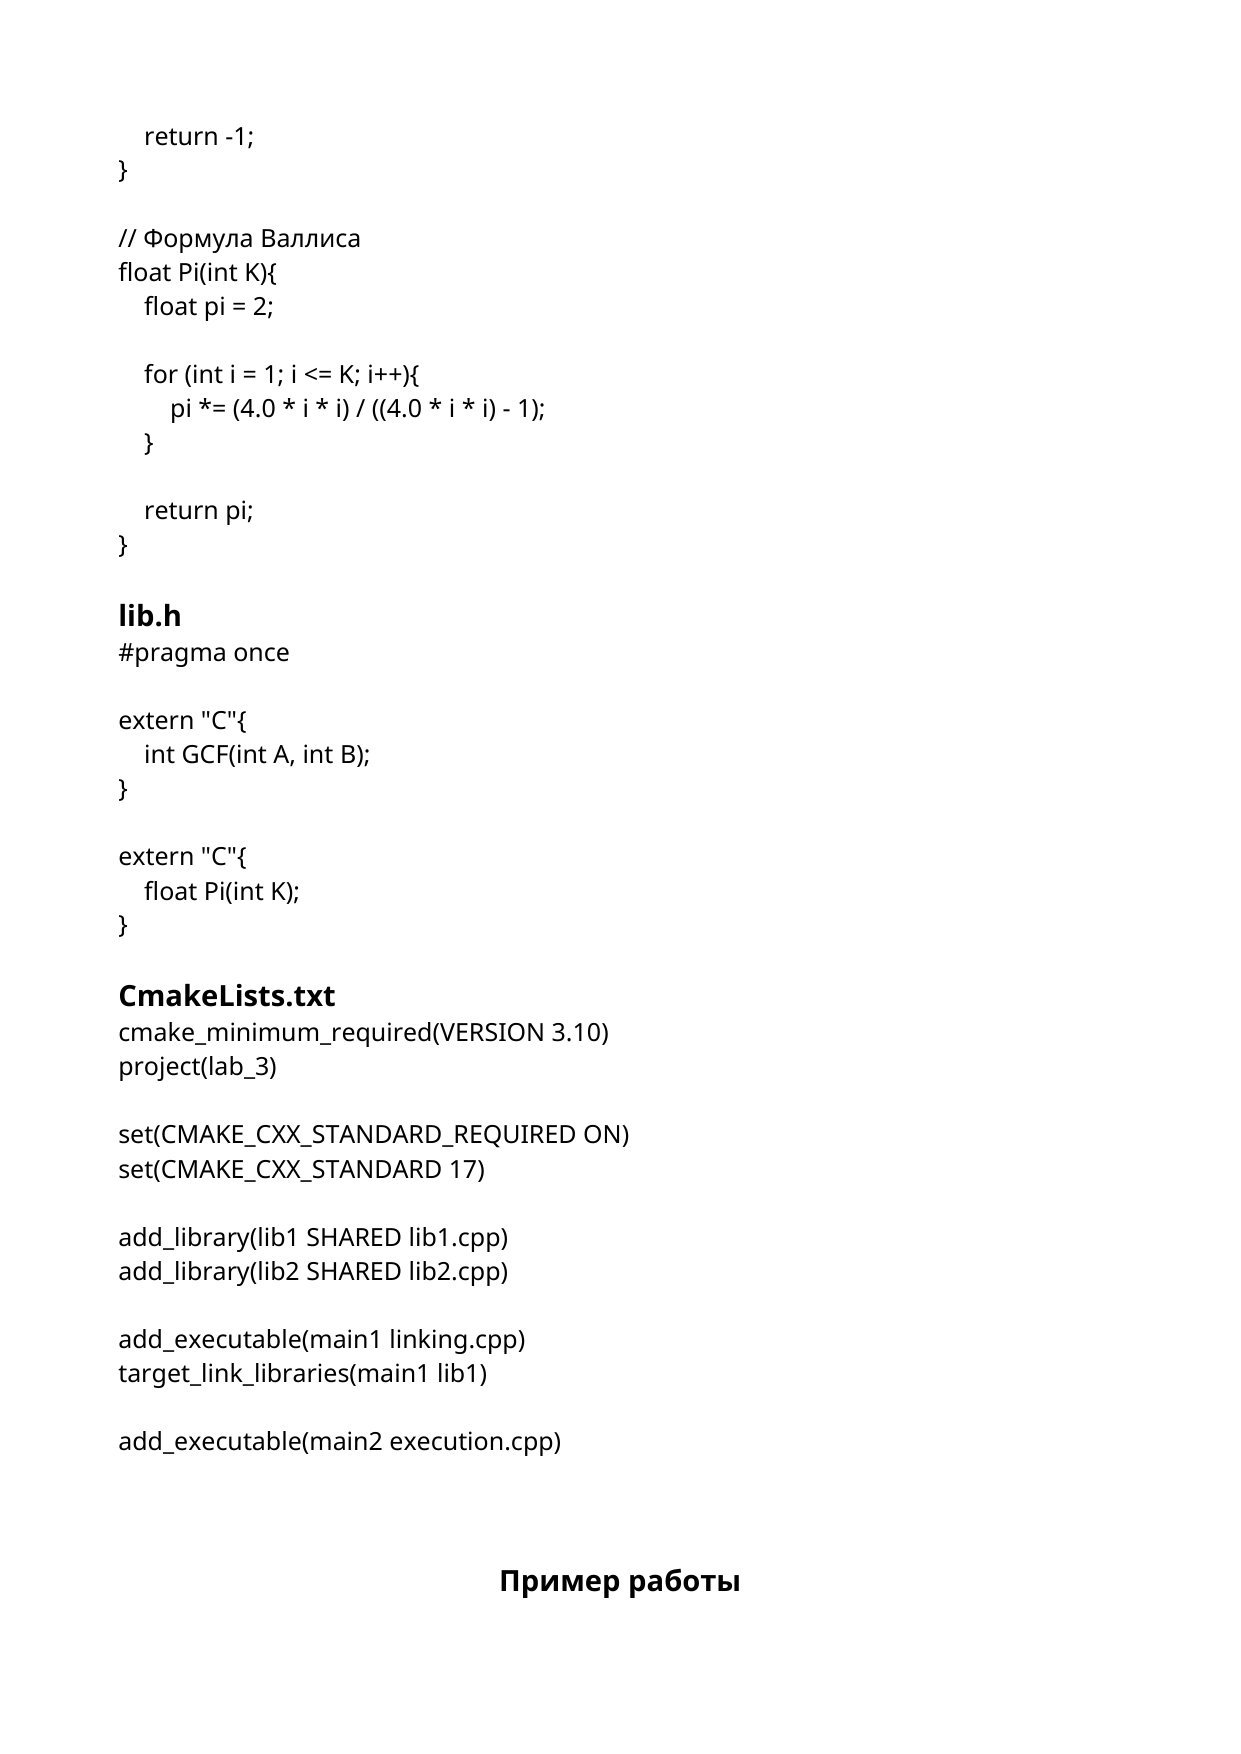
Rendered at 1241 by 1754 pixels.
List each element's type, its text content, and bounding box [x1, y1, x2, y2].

text add_library(lib1 SHARED lib1.cpp) [118, 1219, 1122, 1253]
text float Pi(int K); [118, 873, 1122, 907]
text lib.h [118, 595, 1122, 635]
text cmake_minimum_required(VERSION 3.10) [118, 1015, 1122, 1049]
text add_executable(main1 linking.cpp) [118, 1322, 1122, 1356]
text return pi; [118, 493, 1122, 527]
text CmakeLists.txt [118, 975, 1122, 1015]
text add_executable(main2 execution.cpp) [118, 1424, 1122, 1458]
text extern "C"{ [118, 703, 1122, 737]
text } [118, 771, 1122, 805]
text target_link_libraries(main1 lib1) [118, 1356, 1122, 1390]
text } [118, 425, 1122, 459]
text int GCF(int A, int B); [118, 737, 1122, 771]
text // Формула Валлиса [118, 220, 1122, 254]
text #pragma once [118, 635, 1122, 669]
text pi *= (4.0 * i * i) / ((4.0 * i * i) - 1); [118, 391, 1122, 425]
text } [118, 152, 1122, 186]
text } [118, 527, 1122, 561]
text project(lab_3) [118, 1049, 1122, 1083]
text set(CMAKE_CXX_STANDARD_REQUIRED ON) [118, 1117, 1122, 1151]
text extern "C"{ [118, 839, 1122, 873]
text for (int i = 1; i <= K; i++){ [118, 357, 1122, 391]
text } [118, 907, 1122, 941]
text add_library(lib2 SHARED lib2.cpp) [118, 1253, 1122, 1287]
text Пример работы [118, 1560, 1122, 1599]
text float Pi(int K){ [118, 254, 1122, 288]
text float pi = 2; [118, 288, 1122, 322]
text set(CMAKE_CXX_STANDARD 17) [118, 1151, 1122, 1185]
text return -1; [118, 118, 1122, 152]
